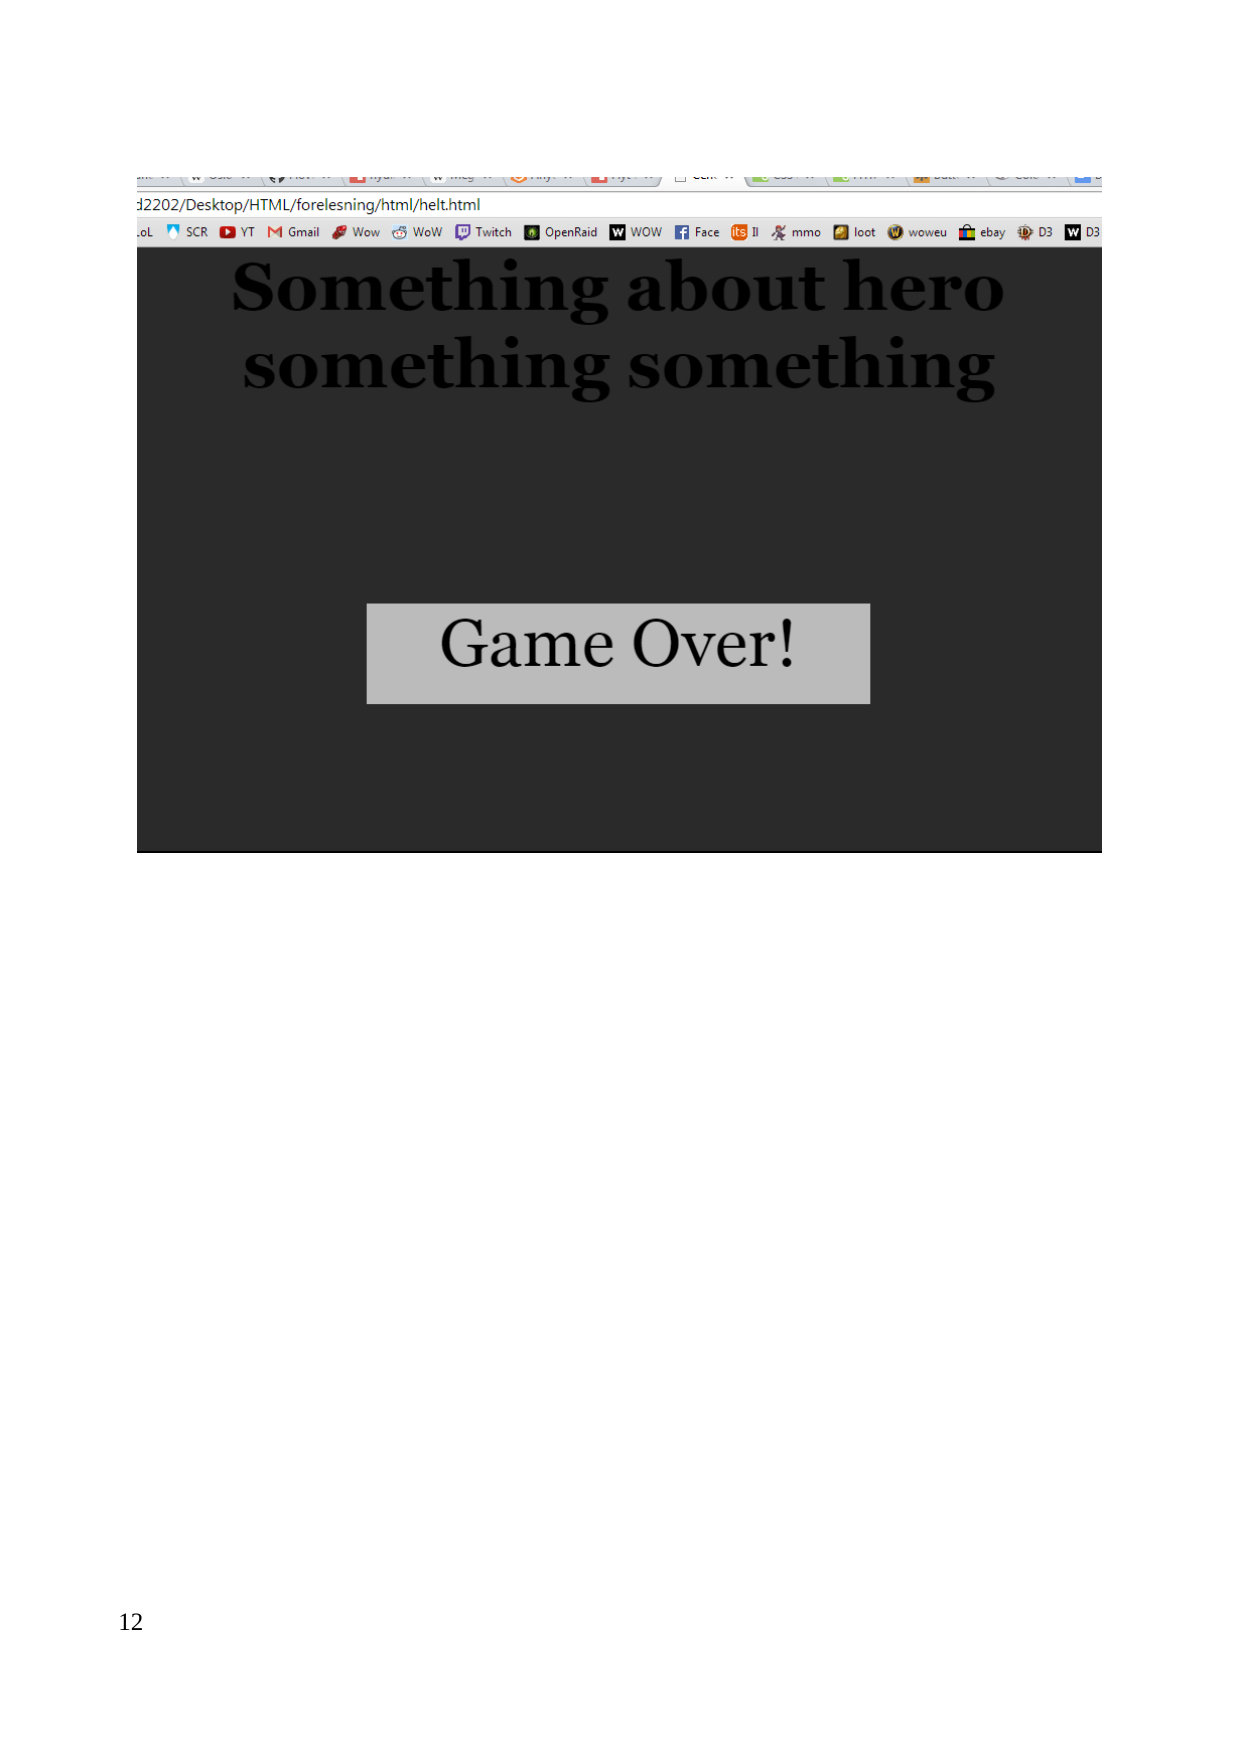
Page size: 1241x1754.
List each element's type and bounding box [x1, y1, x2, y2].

picture [137, 177, 1103, 853]
